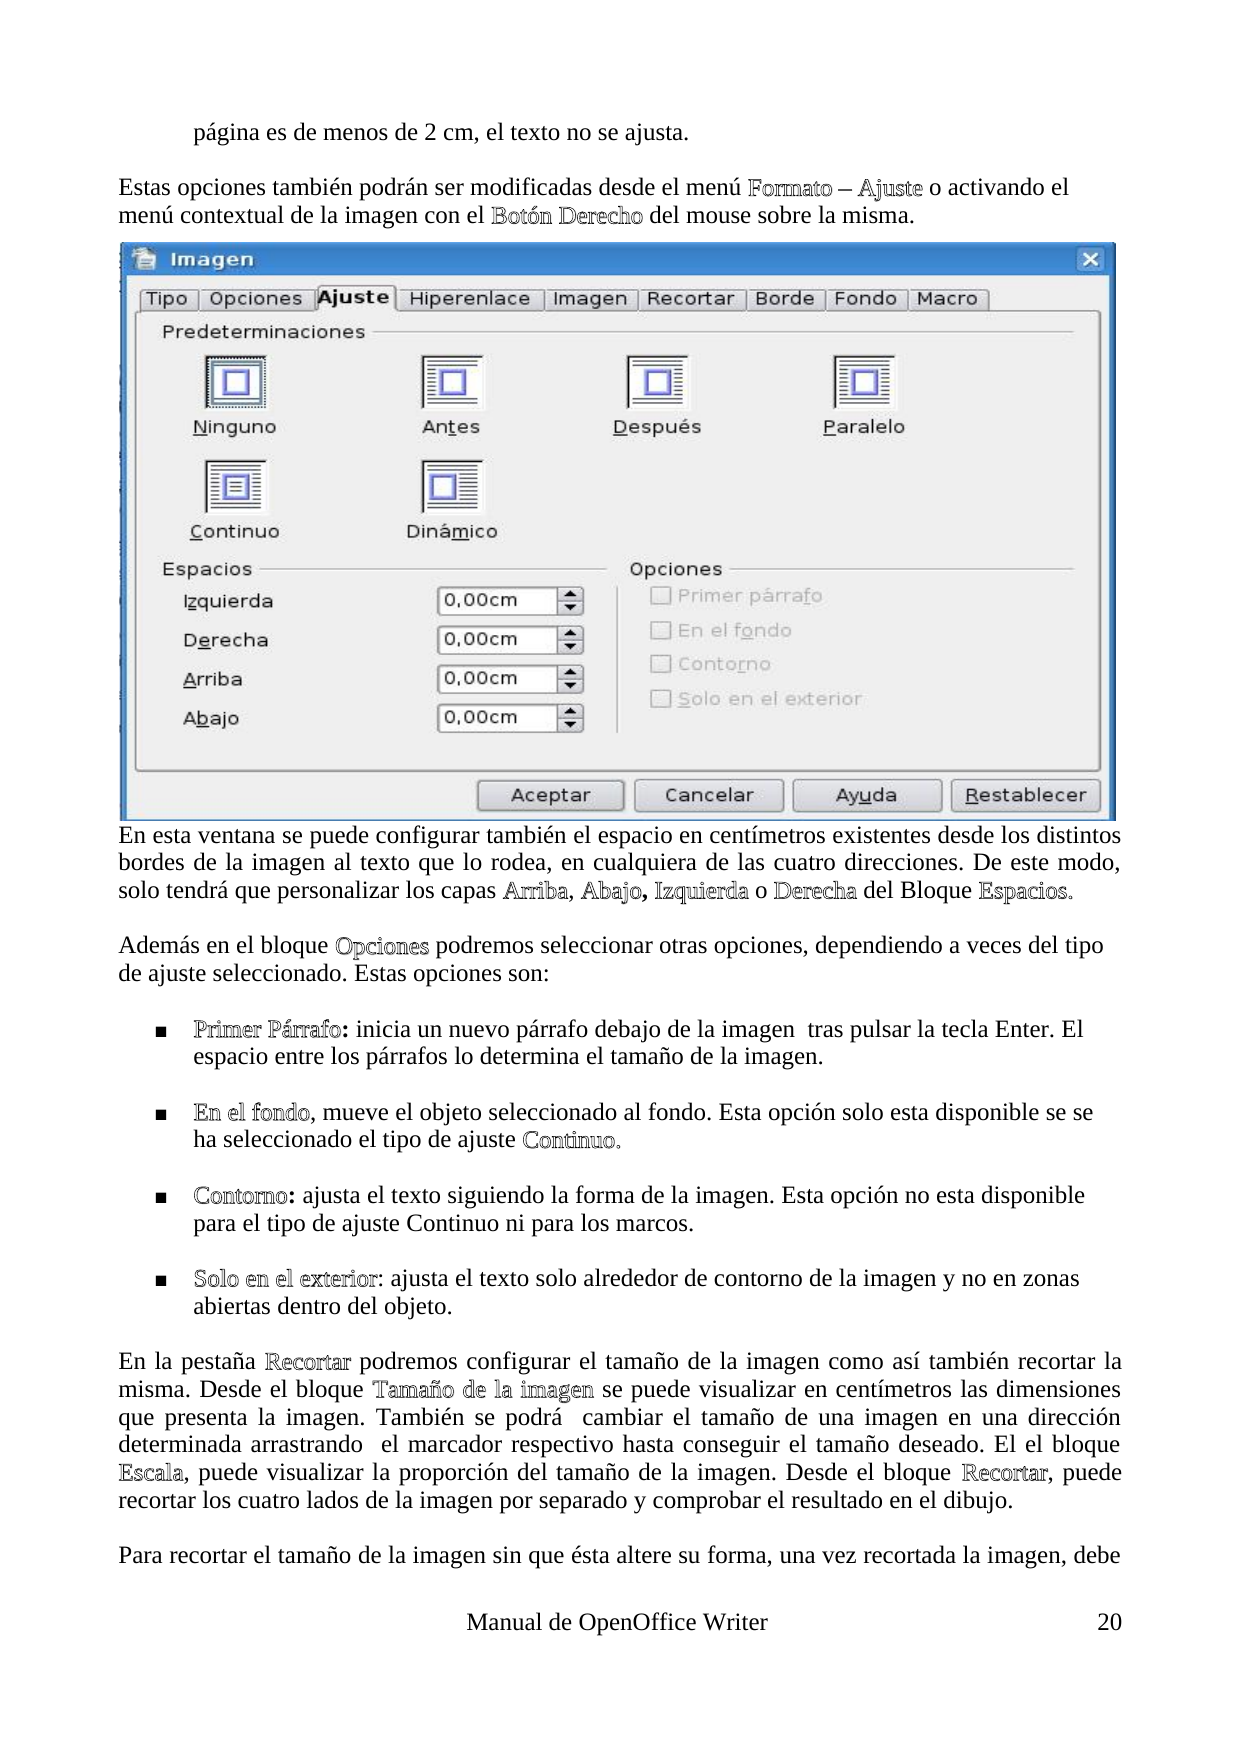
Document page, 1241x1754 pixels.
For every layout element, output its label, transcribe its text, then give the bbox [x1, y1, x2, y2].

list página es de menos de 2 cm, el texto no se ajusta. [156, 118, 1122, 146]
list Contorno: ajusta el texto siguiendo la forma de la imagen. Esta opción no esta disponible para el tipo de ajuste Continuo ni para los marcos. [156, 1181, 1122, 1236]
text En la pestaña Recortar podremos configurar el tamaño de la imagen como así también recortar la misma. Desde el bloque Tamaño de la imagen se puede visualizar en centímetros las dimensiones que presenta la imagen. También se podrá cambiar el tamaño de una imagen en una dirección determinada arrastrando el marcador respectivo hasta conseguir el tamaño deseado. El el bloque Escala, puede visualizar la proporción del tamaño de la imagen. Desde el bloque Recortar, puede recortar los cuatro lados de la imagen por separado y comprobar el resultado en el dibujo. [118, 1347, 1122, 1513]
text En esta ventana se puede configurar también el espacio en centímetros existentes desde los distintos bordes de la imagen al texto que lo rodea, en cualquiera de las cuatro direcciones. De este modo, solo tendrá que personalizar los capas Arriba, Abajo, Izquierda o Derecha del Bloque Espacios. [118, 229, 1122, 904]
list En el fondo, mueve el objeto seleccionado al fondo. Esta opción solo esta disponible se se ha seleccionado el tipo de ajuste Continuo. [156, 1098, 1122, 1153]
picture [119, 242, 1116, 821]
list Primer Párrafo: inicia un nuevo párrafo debajo de la imagen tras pulsar la tecla Enter. El espacio entre los párrafos lo determina el tamaño de la imagen. [156, 1015, 1122, 1070]
text Estas opciones también podrán ser modificadas desde el menú Formato – Ajuste o activando el menú contextual de la imagen con el Botón Derecho del mouse sobre la misma. [118, 173, 1122, 229]
list Solo en el exterior: ajusta el texto solo alrededor de contorno de la imagen y no en zonas abiertas dentro del objeto. [156, 1264, 1122, 1319]
text Para recortar el tamaño de la imagen sin que ésta altere su forma, una vez recortada la imagen, debe activar la casilla Mantener la escala, para así mantener la proporción de la imagen original. Sin embargo, si selecciona la casilla Mantener el tamaño, se modifica la forma de la imagen, con lo que se pierde la proporcionalidad. [118, 1541, 1122, 1569]
text Además en el bloque Opciones podremos seleccionar otras opciones, dependiendo a veces del tipo de ajuste seleccionado. Estas opciones son: [118, 932, 1122, 987]
